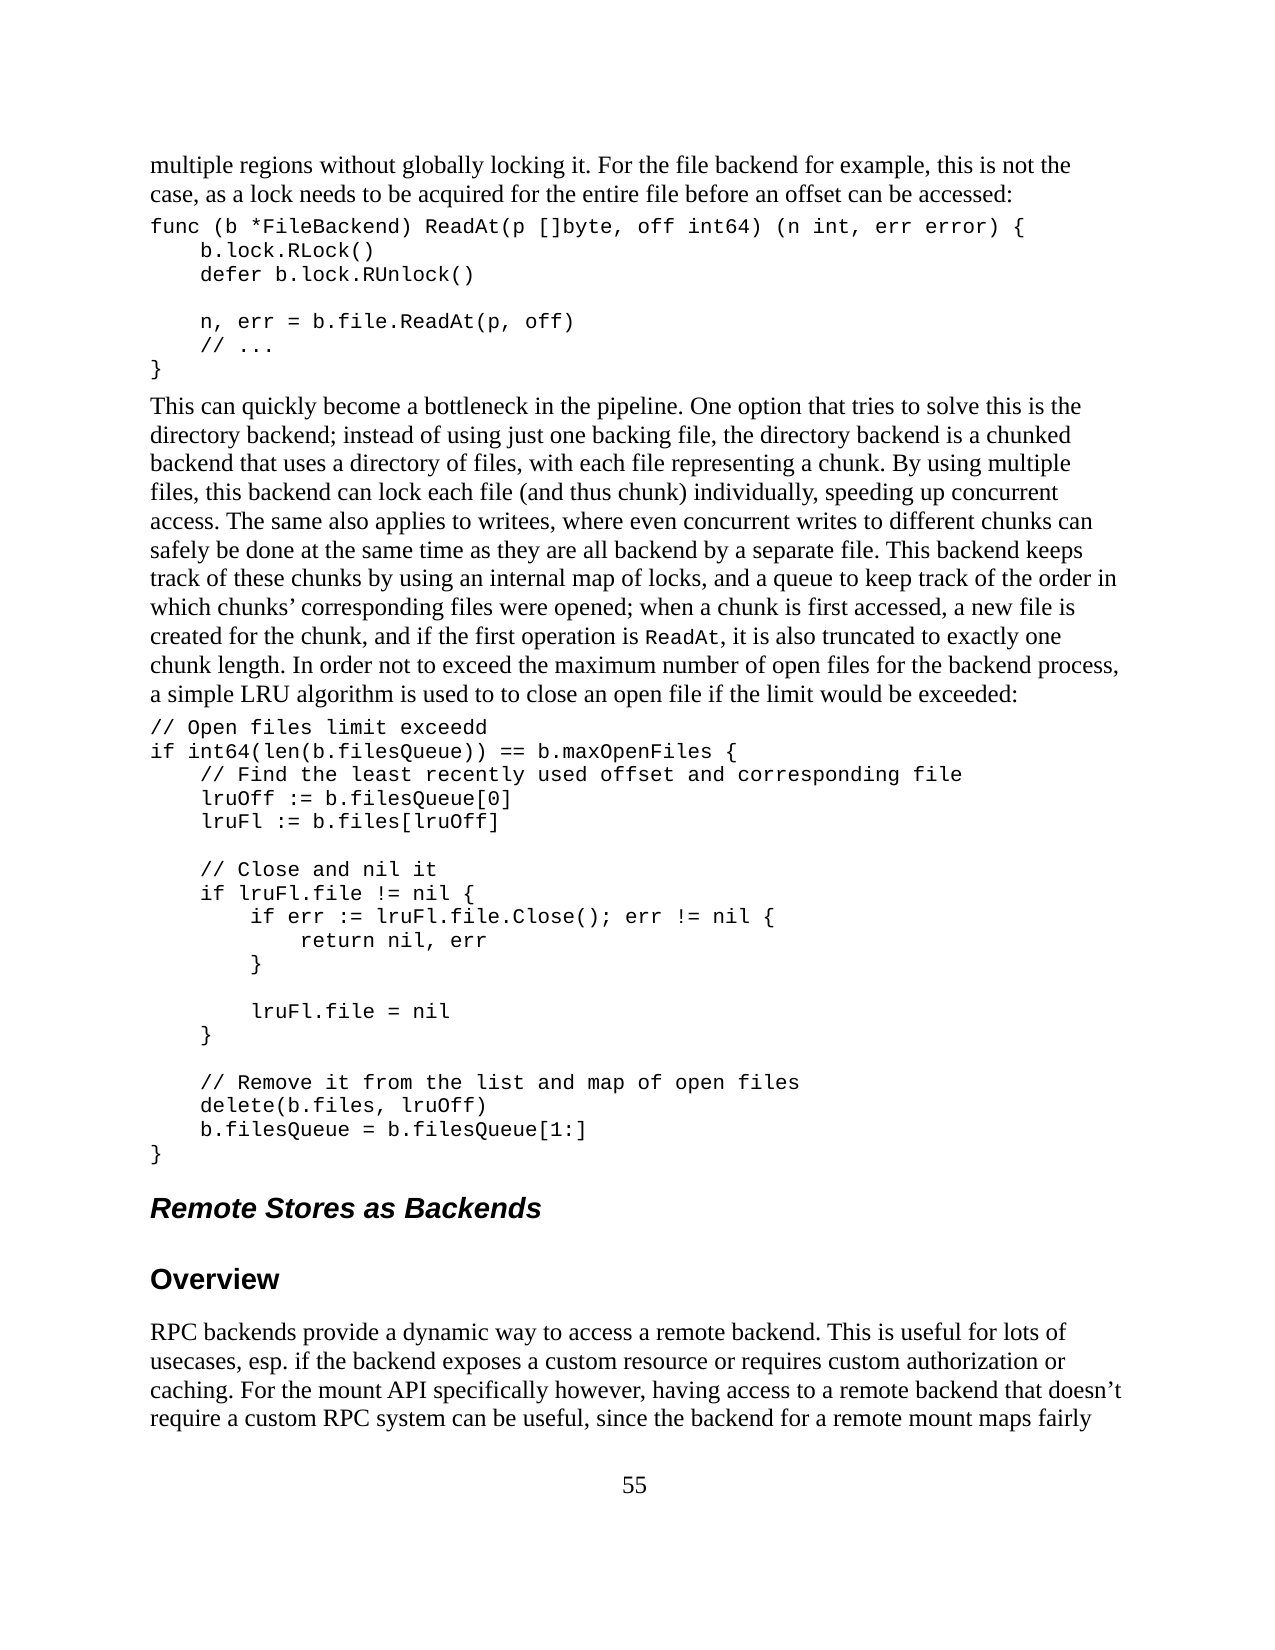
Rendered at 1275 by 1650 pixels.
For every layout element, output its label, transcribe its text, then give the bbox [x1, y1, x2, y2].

text } [150, 953, 1125, 977]
text delete(b.files, lruOff) [150, 1095, 1125, 1119]
text b.filesQueue = b.filesQueue[1:] [150, 1119, 1125, 1143]
text This can quickly become a bottleneck in the pipeline. One option that tries to solve this is the directory backend; instead of using just one backing file, the directory backend is a chunked backend that uses a directory of files, with each file representing a chunk. By using multiple files, this backend can lock each file (and thus chunk) individually, speeding up concurrent access. The same also applies to writees, where even concurrent writes to different chunks can safely be done at the same time as they are all backend by a separate file. This backend keeps track of these chunks by using an internal map of locks, and a queue to keep track of the order in which chunks’ corresponding files were opened; when a chunk is first accessed, a new file is created for the chunk, and if the first operation is ReadAt, it is also truncated to exactly one chunk length. In order not to exceed the maximum number of open files for the backend process, a simple LRU algorithm is used to to close an open file if the limit would be exceeded: [150, 391, 1125, 708]
text } [150, 358, 1125, 382]
text if lruFl.file != nil { [150, 882, 1125, 906]
text } [150, 1024, 1125, 1048]
text n, err = b.file.ReadAt(p, off) [150, 311, 1125, 335]
text RPC backends provide a dynamic way to access a remote backend. This is useful for lots of usecases, esp. if the backend exposes a custom resource or requires custom authorization or caching. For the mount API specifically however, having access to a remote backend that doesn’t require a custom RPC system can be useful, since the backend for a remote mount maps fairly [150, 1317, 1125, 1432]
text return nil, err [150, 930, 1125, 953]
text b.lock.RLock() [150, 240, 1125, 264]
text if err := lruFl.file.Close(); err != nil { [150, 906, 1125, 930]
text defer b.lock.RUnlock() [150, 264, 1125, 287]
text lruFl := b.files[lruOff] [150, 812, 1125, 835]
subtitle Overview [150, 1262, 1125, 1296]
subtitle Remote Stores as Backends [150, 1191, 1125, 1225]
text // Remove it from the list and map of open files [150, 1072, 1125, 1095]
text // Close and nil it [150, 859, 1125, 882]
text // Find the least recently used offset and corresponding file [150, 764, 1125, 788]
text } [150, 1143, 1125, 1166]
text lruOff := b.filesQueue[0] [150, 788, 1125, 812]
text // ... [150, 335, 1125, 358]
text multiple regions without globally locking it. For the file backend for example, this is not the case, as a lock needs to be acquired for the entire file before an offset can be accessed: [150, 150, 1125, 207]
text // Open files limit exceedd [150, 717, 1125, 741]
text func (b *FileBackend) ReadAt(p []byte, off int64) (n int, err error) { [150, 216, 1125, 240]
text lruFl.file = nil [150, 1001, 1125, 1024]
text if int64(len(b.filesQueue)) == b.maxOpenFiles { [150, 741, 1125, 764]
